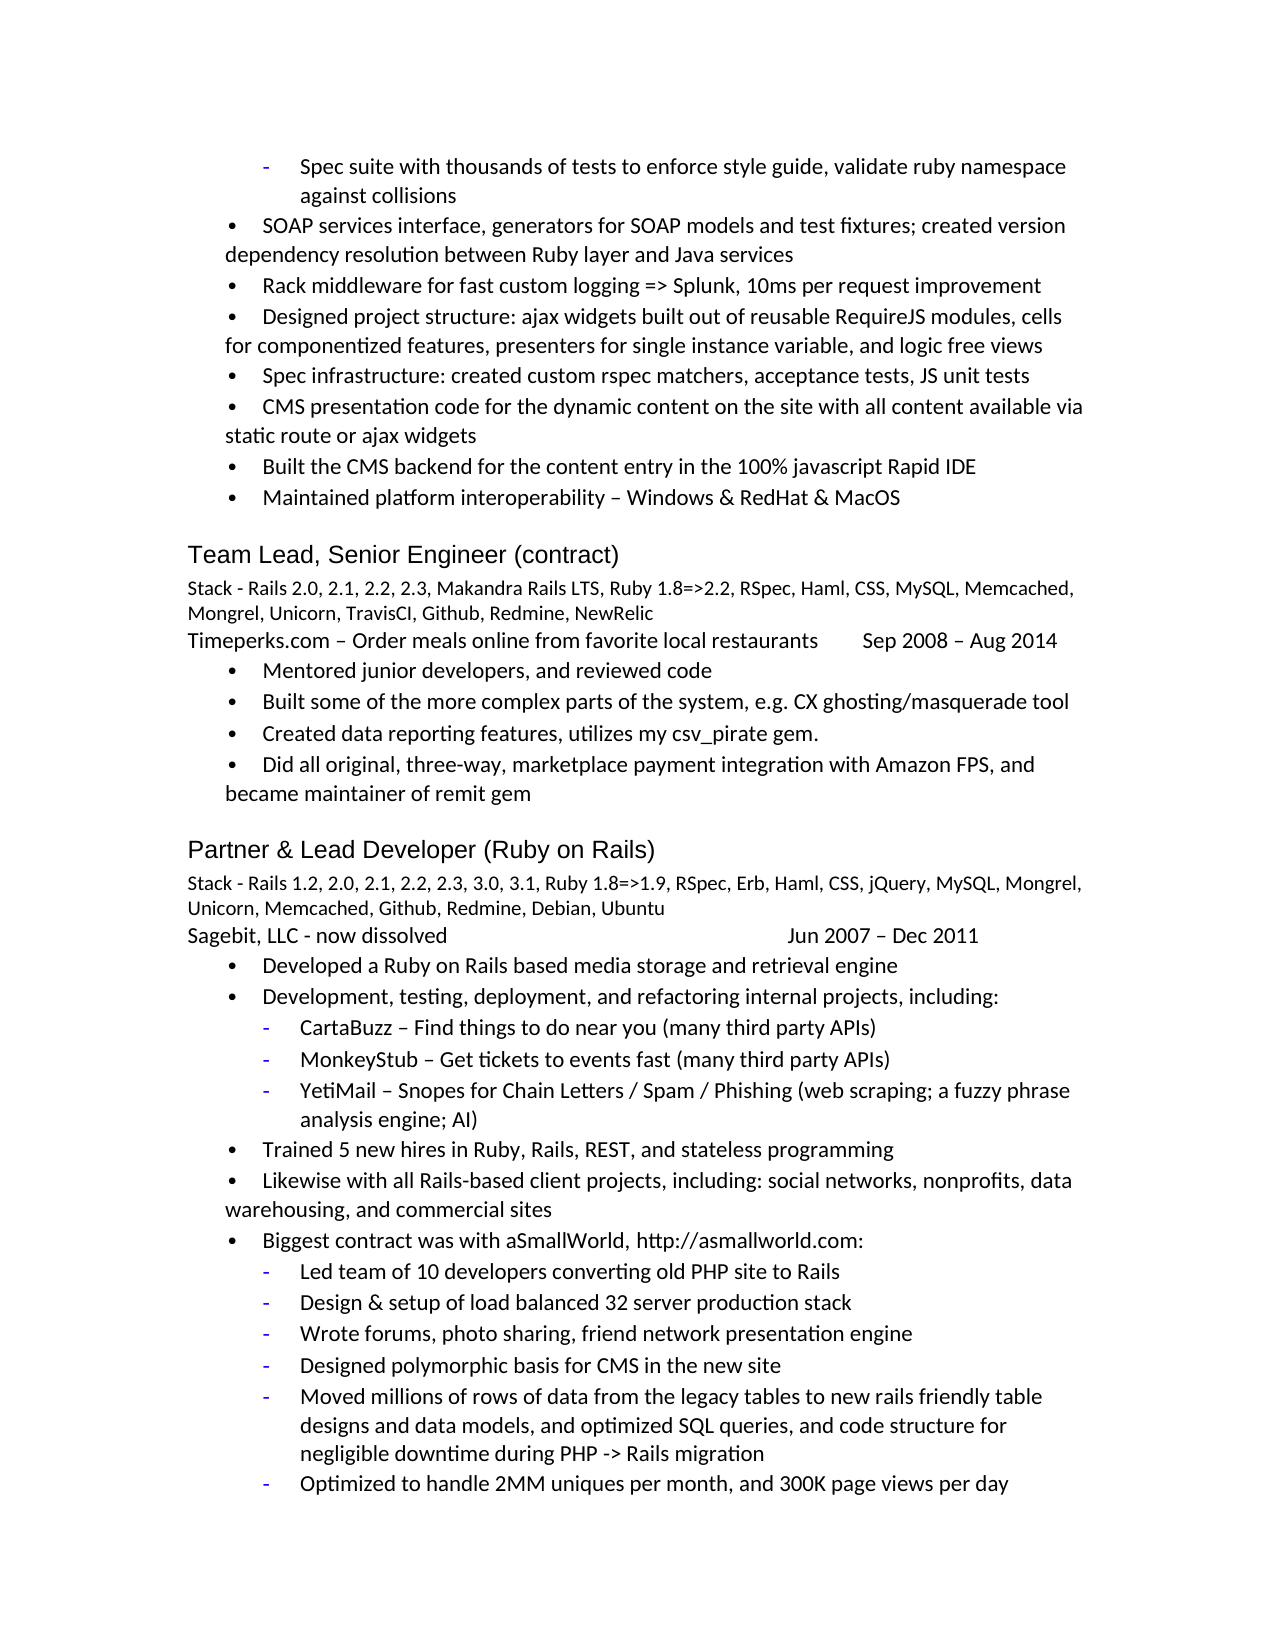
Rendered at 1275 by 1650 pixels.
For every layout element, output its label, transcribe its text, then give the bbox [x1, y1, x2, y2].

list Designed project structure: ajax widgets built out of reusable RequireJS modules, cells for componentized features, presenters for single instance variable, and logic free views [225, 300, 1087, 359]
text Sagebit, LLC - now dissolved Jun 2007 – Dec 2011 [187, 921, 1087, 949]
list Wrote forums, photo sharing, friend network presentation engine [262, 1317, 1087, 1349]
list Built some of the more complex parts of the system, e.g. CX ghosting/masquerade tool [225, 685, 1087, 716]
list Spec infrastructure: created custom rspec matchers, acceptance tests, JS unit tests [225, 359, 1087, 390]
list Mentored junior developers, and reviewed code [225, 654, 1087, 685]
list Optimized to handle 2MM uniques per month, and 300K page views per day [262, 1467, 1087, 1498]
list Spec suite with thousands of tests to enforce style guide, validate ruby namespace against collisions [262, 150, 1087, 209]
list MonkeyStub – Get tickets to events fast (many third party APIs) [262, 1043, 1087, 1074]
list Moved millions of rows of data from the legacy tables to new rails friendly table designs and data models, and optimized SQL queries, and code structure for negligible downtime during PHP -> Rails migration [262, 1380, 1087, 1467]
list CartaBuzz – Find things to do near you (many third party APIs) [262, 1011, 1087, 1043]
text Timeperks.com – Order meals online from favorite local restaurants Sep 2008 – Aug 2014 [187, 626, 1087, 654]
list Trained 5 new hires in Ruby, Rails, REST, and stateless programming [225, 1133, 1087, 1164]
subtitle Team Lead, Senior Engineer (contract) [187, 540, 1087, 569]
subtitle Partner & Lead Developer (Ruby on Rails) [187, 835, 1087, 864]
list Created data reporting features, utilizes my csv_pirate gem. [225, 716, 1087, 748]
list Development, testing, deployment, and refactoring internal projects, including: [225, 980, 1087, 1011]
list Likewise with all Rails-based client projects, including: social networks, nonprofits, data warehousing, and commercial sites [225, 1164, 1087, 1224]
list Rack middleware for fast custom logging => Splunk, 10ms per request improvement [225, 268, 1087, 300]
list Maintained platform interoperability – Windows & RedHat & MacOS [225, 481, 1087, 512]
list Designed polymorphic basis for CMS in the new site [262, 1349, 1087, 1380]
list SOAP services interface, generators for SOAP models and test fixtures; created version dependency resolution between Ruby layer and Java services [225, 209, 1087, 268]
list Did all original, three-way, marketplace payment integration with Amazon FPS, and became maintainer of remit gem [225, 748, 1087, 807]
list Led team of 10 developers converting old PHP site to Rails [262, 1255, 1087, 1286]
list YetiMail – Snopes for Chain Letters / Spam / Phishing (web scraping; a fuzzy phrase analysis engine; AI) [262, 1074, 1087, 1133]
list Biggest contract was with aSmallWorld, http://asmallworld.com: [225, 1224, 1087, 1255]
text Stack - Rails 2.0, 2.1, 2.2, 2.3, Makandra Rails LTS, Ruby 1.8=>2.2, RSpec, Haml, CSS, MySQL, Memcached, Mongrel, Unicorn, TravisCI, Github, Redmine, NewRelic [187, 575, 1087, 626]
text Stack - Rails 1.2, 2.0, 2.1, 2.2, 2.3, 3.0, 3.1, Ruby 1.8=>1.9, RSpec, Erb, Haml, CSS, jQuery, MySQL, Mongrel, Unicorn, Memcached, Github, Redmine, Debian, Ubuntu [187, 870, 1087, 921]
list Design & setup of load balanced 32 server production stack [262, 1286, 1087, 1317]
list Built the CMS backend for the content entry in the 100% javascript Rapid IDE [225, 449, 1087, 481]
list Developed a Ruby on Rails based media storage and retrieval engine [225, 949, 1087, 980]
list CMS presentation code for the dynamic content on the site with all content available via static route or ajax widgets [225, 390, 1087, 449]
